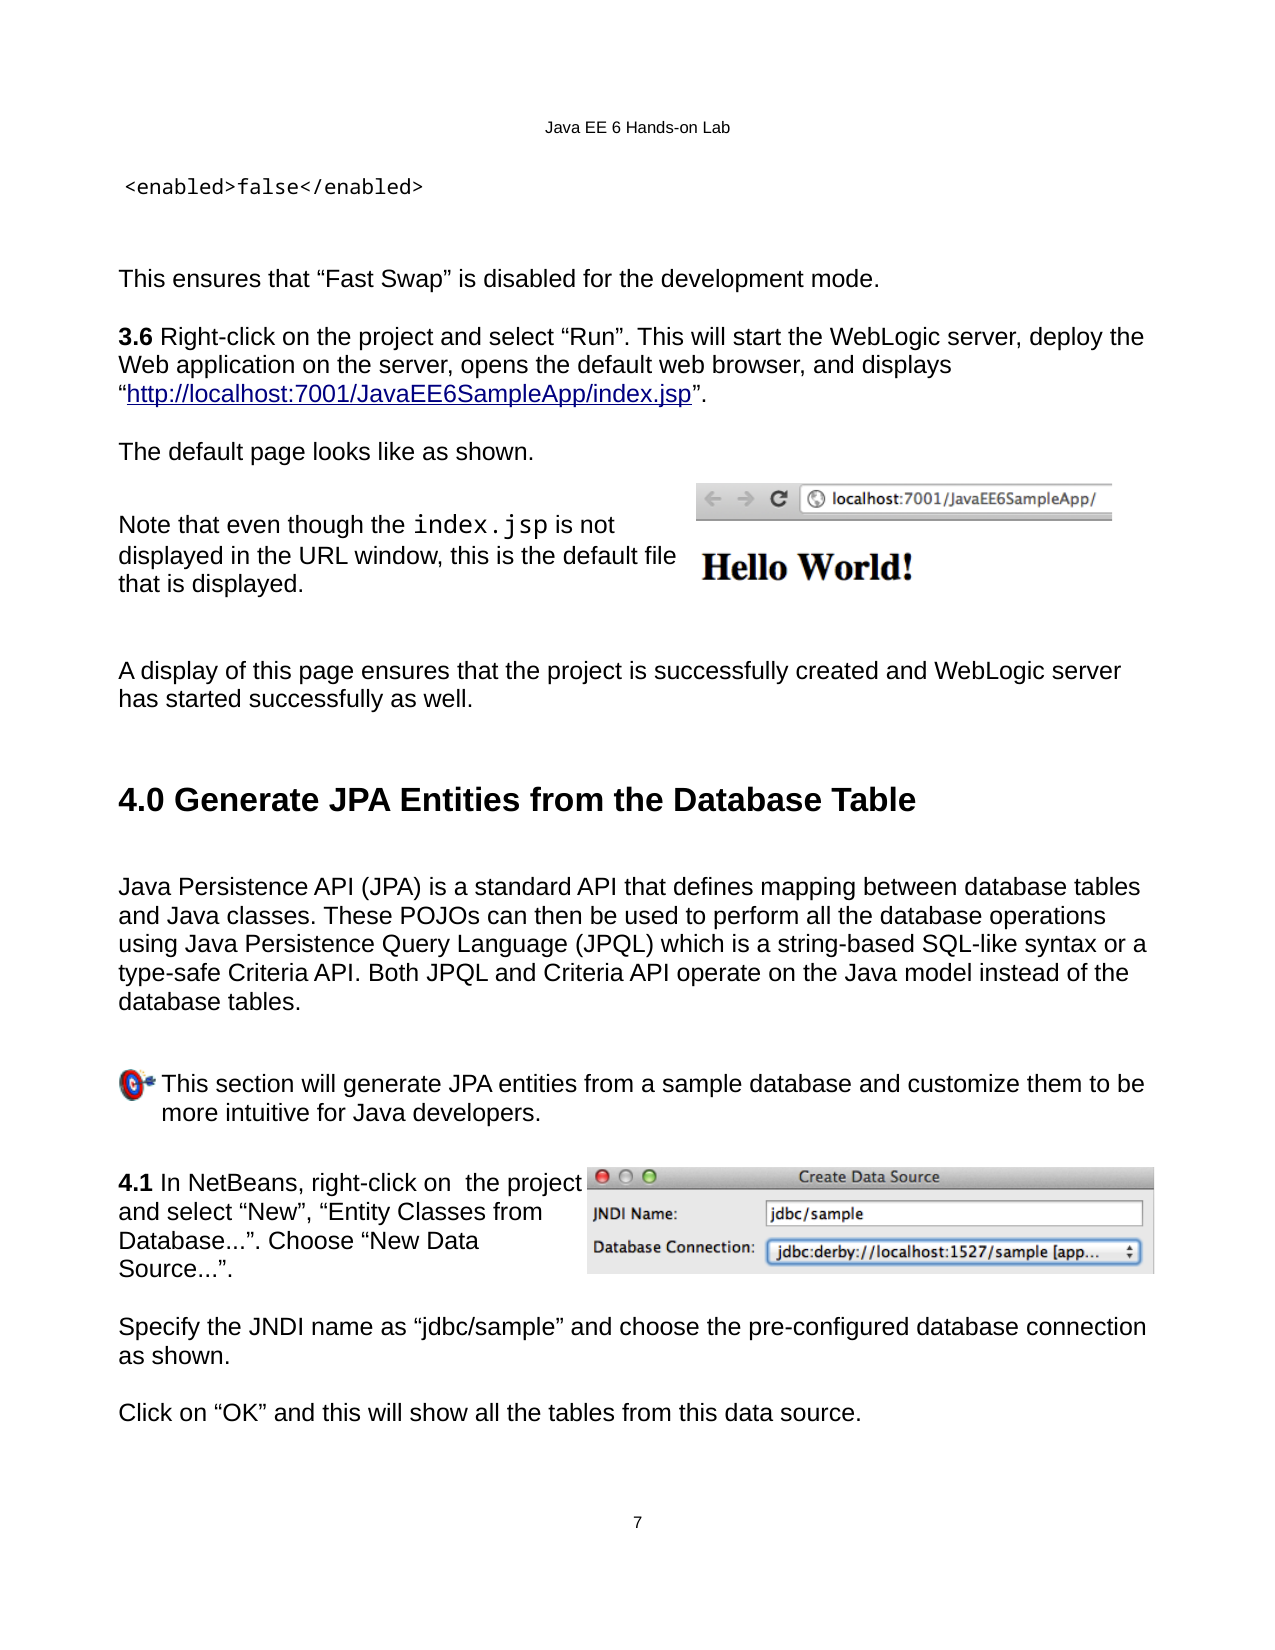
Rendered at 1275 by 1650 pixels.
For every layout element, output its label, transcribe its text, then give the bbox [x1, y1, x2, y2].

picture [118, 1069, 156, 1101]
text 4.1 In NetBeans, right-click on the project and select “New”, “Entity Classes from Database...”. Choose “New Data Source...”. Specify the JNDI name as “jdbc/sample” and choose the pre-configured database connection as shown. Click on “OK” and this will show all the tables from this data source. [118, 1139, 1157, 1456]
text This ensures that “Fast Swap” is disabled for the development mode. 3.6 Right-click on the project and select “Run”. This will start the WebLogic server, deploy the Web application on the server, opens the default web browser, and displays “http://localhost:7001/JavaEE6SampleApp/index.jsp”. The default page looks like as shown. [118, 207, 1157, 465]
text Java Persistence API (JPA) is a standard API that defines mapping between database tables and Java classes. These POJOs can then be used to perform all the database operations using Java Persistence Query Language (JPQL) which is a string-based SQL-like syntax or a type-safe Criteria API. Both JPQL and Criteria API operate on the Java model instead of the database tables. [118, 872, 1157, 1016]
table_header This section will generate JPA entities from a sample database and customize them to be more intuitive for Java developers. [161, 1069, 1157, 1139]
text Note that even though the index.jsp is not displayed in the URL window, this is the default file that is displayed. A display of this page ensures that the project is successfully created and WebLogic server has started successfully as well. [118, 478, 1157, 742]
subtitle 4.0 Generate JPA Entities from the Database Table [118, 779, 1157, 818]
table_header [118, 1069, 161, 1139]
picture [696, 483, 1113, 607]
table_header <enabled>false</enabled> [118, 167, 1157, 207]
picture [587, 1167, 1155, 1274]
